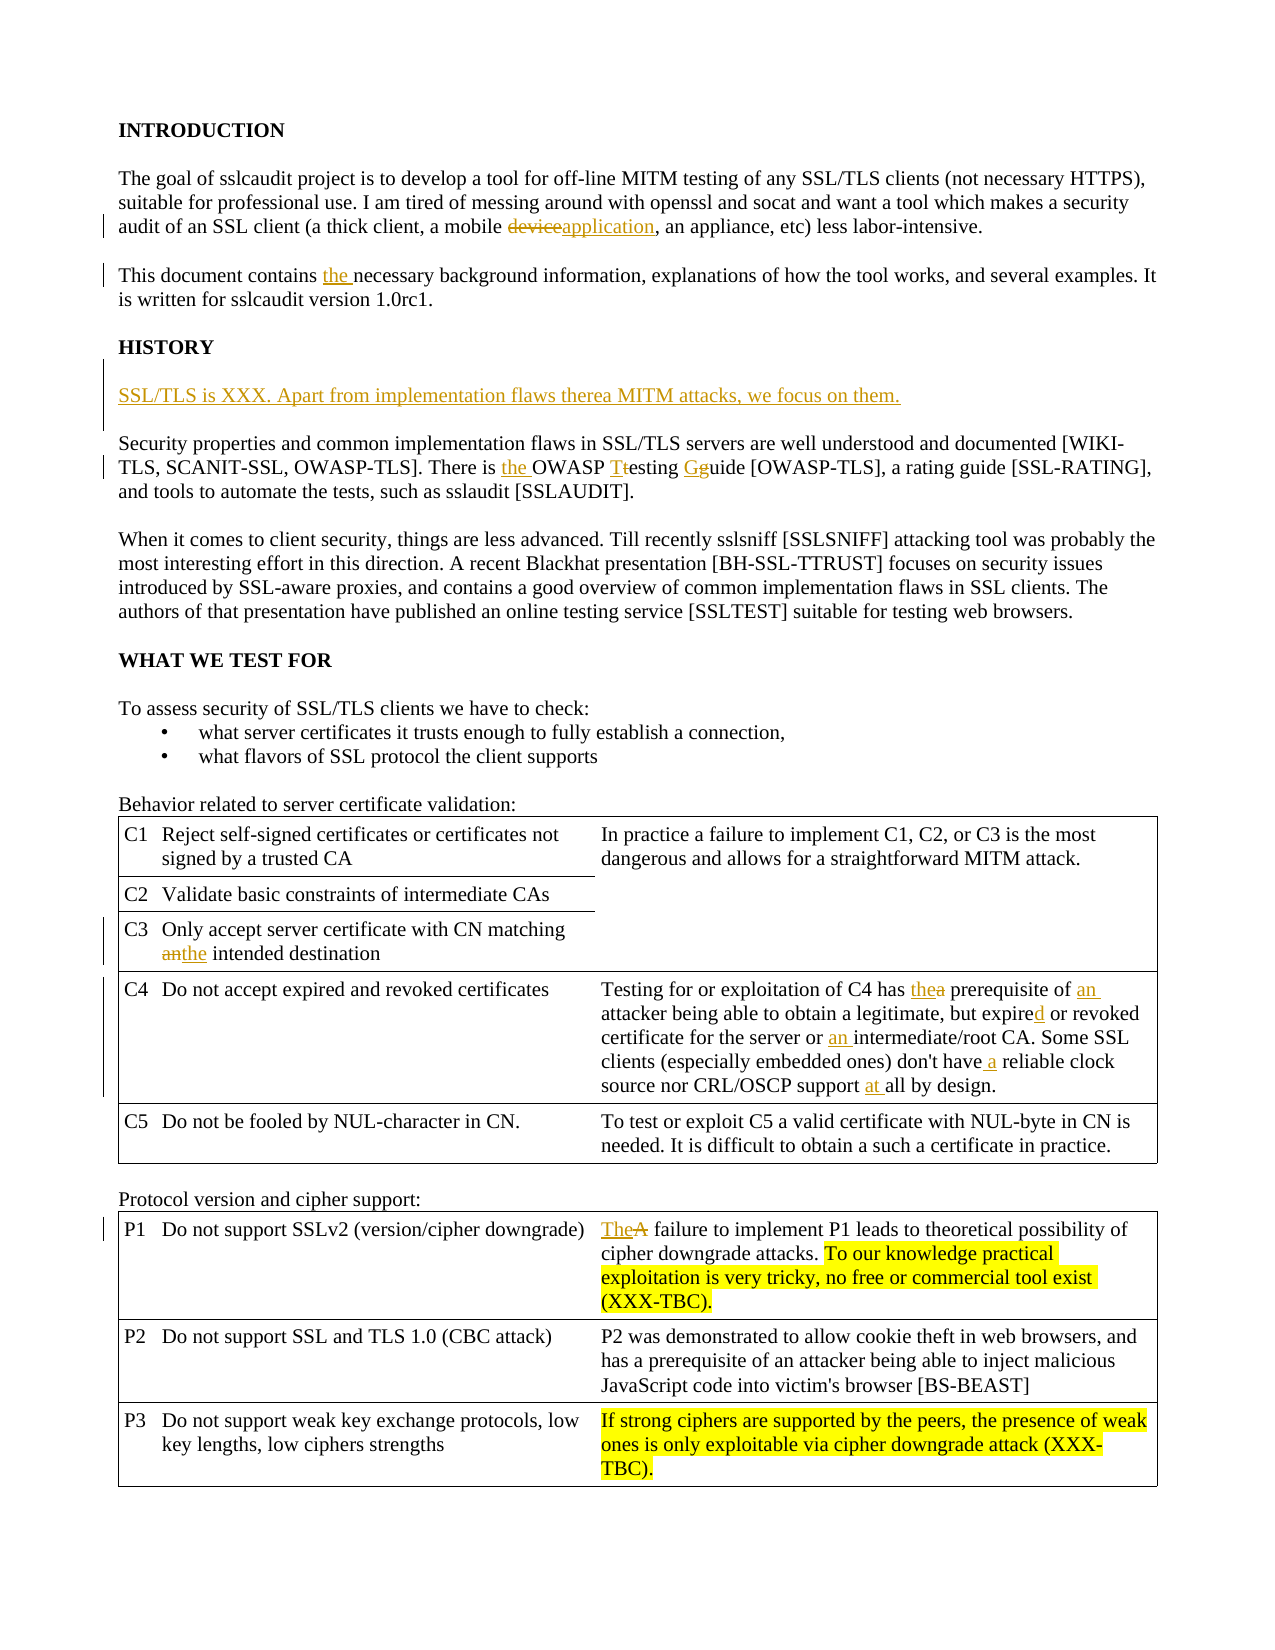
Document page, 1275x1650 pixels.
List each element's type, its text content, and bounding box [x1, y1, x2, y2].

table_header C1 [119, 817, 156, 876]
table_header In practice a failure to implement C1, C2, or C3 is the most dangerous and allows for a straightforward MITM attack. [595, 817, 1157, 971]
text SSL/TLS is XXX. Apart from implementation flaws therea MITM attacks, we focus on them. [118, 383, 1157, 407]
list what server certificates it trusts enough to fully establish a connection, [161, 720, 1157, 744]
table_cell Only accept server certificate with CN matching the intended destination [156, 912, 595, 971]
list what flavors of SSL protocol the client supports [161, 744, 1157, 768]
text Protocol version and cipher support: [118, 1187, 1157, 1211]
table_cell Do not accept expired and revoked certificates [156, 972, 595, 1103]
table_cell C4 [119, 972, 156, 1103]
table_cell Do not be fooled by NUL-character in CN. [156, 1104, 595, 1162]
table_cell P2 was demonstrated to allow cookie theft in web browsers, and has a prerequisite of an attacker being able to inject malicious JavaScript code into victim's browser [BS-BEAST] [595, 1320, 1157, 1402]
text WHAT WE TEST FOR [118, 647, 1157, 672]
table_cell Do not support weak key exchange protocols, low key lengths, low ciphers strengths [156, 1403, 595, 1486]
table_header Do not support SSLv2 (version/cipher downgrade) [156, 1212, 595, 1318]
table_header The failure to implement P1 leads to theoretical possibility of cipher downgrade attacks. To our knowledge practical exploitation is very tricky, no free or commercial tool exist (XXX-TBC). [595, 1212, 1157, 1318]
text The goal of sslcaudit project is to develop a tool for off-line MITM testing of any SSL/TLS clients (not necessary HTTPS), suitable for professional use. I am tired of messing around with openssl and socat and want a tool which makes a security audit of an SSL client (a thick client, a mobile application, an appliance, etc) less labor-intensive. [118, 166, 1157, 238]
text When it comes to client security, things are less advanced. Till recently sslsniff [SSLSNIFF] attacking tool was probably the most interesting effort in this direction. A recent Blackhat presentation [BH-SSL-TTRUST] focuses on security issues introduced by SSL-aware proxies, and contains a good overview of common implementation flaws in SSL clients. The authors of that presentation have published an online testing service [SSLTEST] suitable for testing web browsers. [118, 527, 1157, 623]
text Behavior related to server certificate validation: [118, 792, 1157, 816]
text INTRODUCTION [118, 118, 1157, 142]
table_cell C2 [119, 877, 156, 911]
table_header Reject self-signed certificates or certificates not signed by a trusted CA [156, 817, 595, 876]
table_cell To test or exploit C5 a valid certificate with NUL-byte in CN is needed. It is difficult to obtain a such a certificate in practice. [595, 1104, 1157, 1162]
text HISTORY [118, 335, 1157, 359]
table_cell Testing for or exploitation of C4 has the prerequisite of an attacker being able to obtain a legitimate, but expired or revoked certificate for the server or an intermediate/root CA. Some SSL clients (especially embedded ones) don't have a reliable clock source nor CRL/OSCP support at all by design. [595, 972, 1157, 1103]
table_cell C3 [119, 912, 156, 971]
text Security properties and common implementation flaws in SSL/TLS servers are well understood and documented [WIKI-TLS, SCANIT-SSL, OWASP-TLS]. There is the OWASP Testing Guide [OWASP-TLS], a rating guide [SSL-RATING], and tools to automate the tests, such as sslaudit [SSLAUDIT]. [118, 431, 1157, 503]
table_cell Validate basic constraints of intermediate CAs [156, 877, 595, 911]
table_cell C5 [119, 1104, 156, 1162]
text This document contains the necessary background information, explanations of how the tool works, and several examples. It is written for sslcaudit version 1.0rc1. [118, 262, 1157, 311]
table_cell P2 [119, 1320, 156, 1402]
table_cell If strong ciphers are supported by the peers, the presence of weak ones is only exploitable via cipher downgrade attack (XXX-TBC). [595, 1403, 1157, 1486]
table_header P1 [119, 1212, 156, 1318]
text To assess security of SSL/TLS clients we have to check: [118, 696, 1157, 720]
table_cell P3 [119, 1403, 156, 1486]
table_cell Do not support SSL and TLS 1.0 (CBC attack) [156, 1320, 595, 1402]
